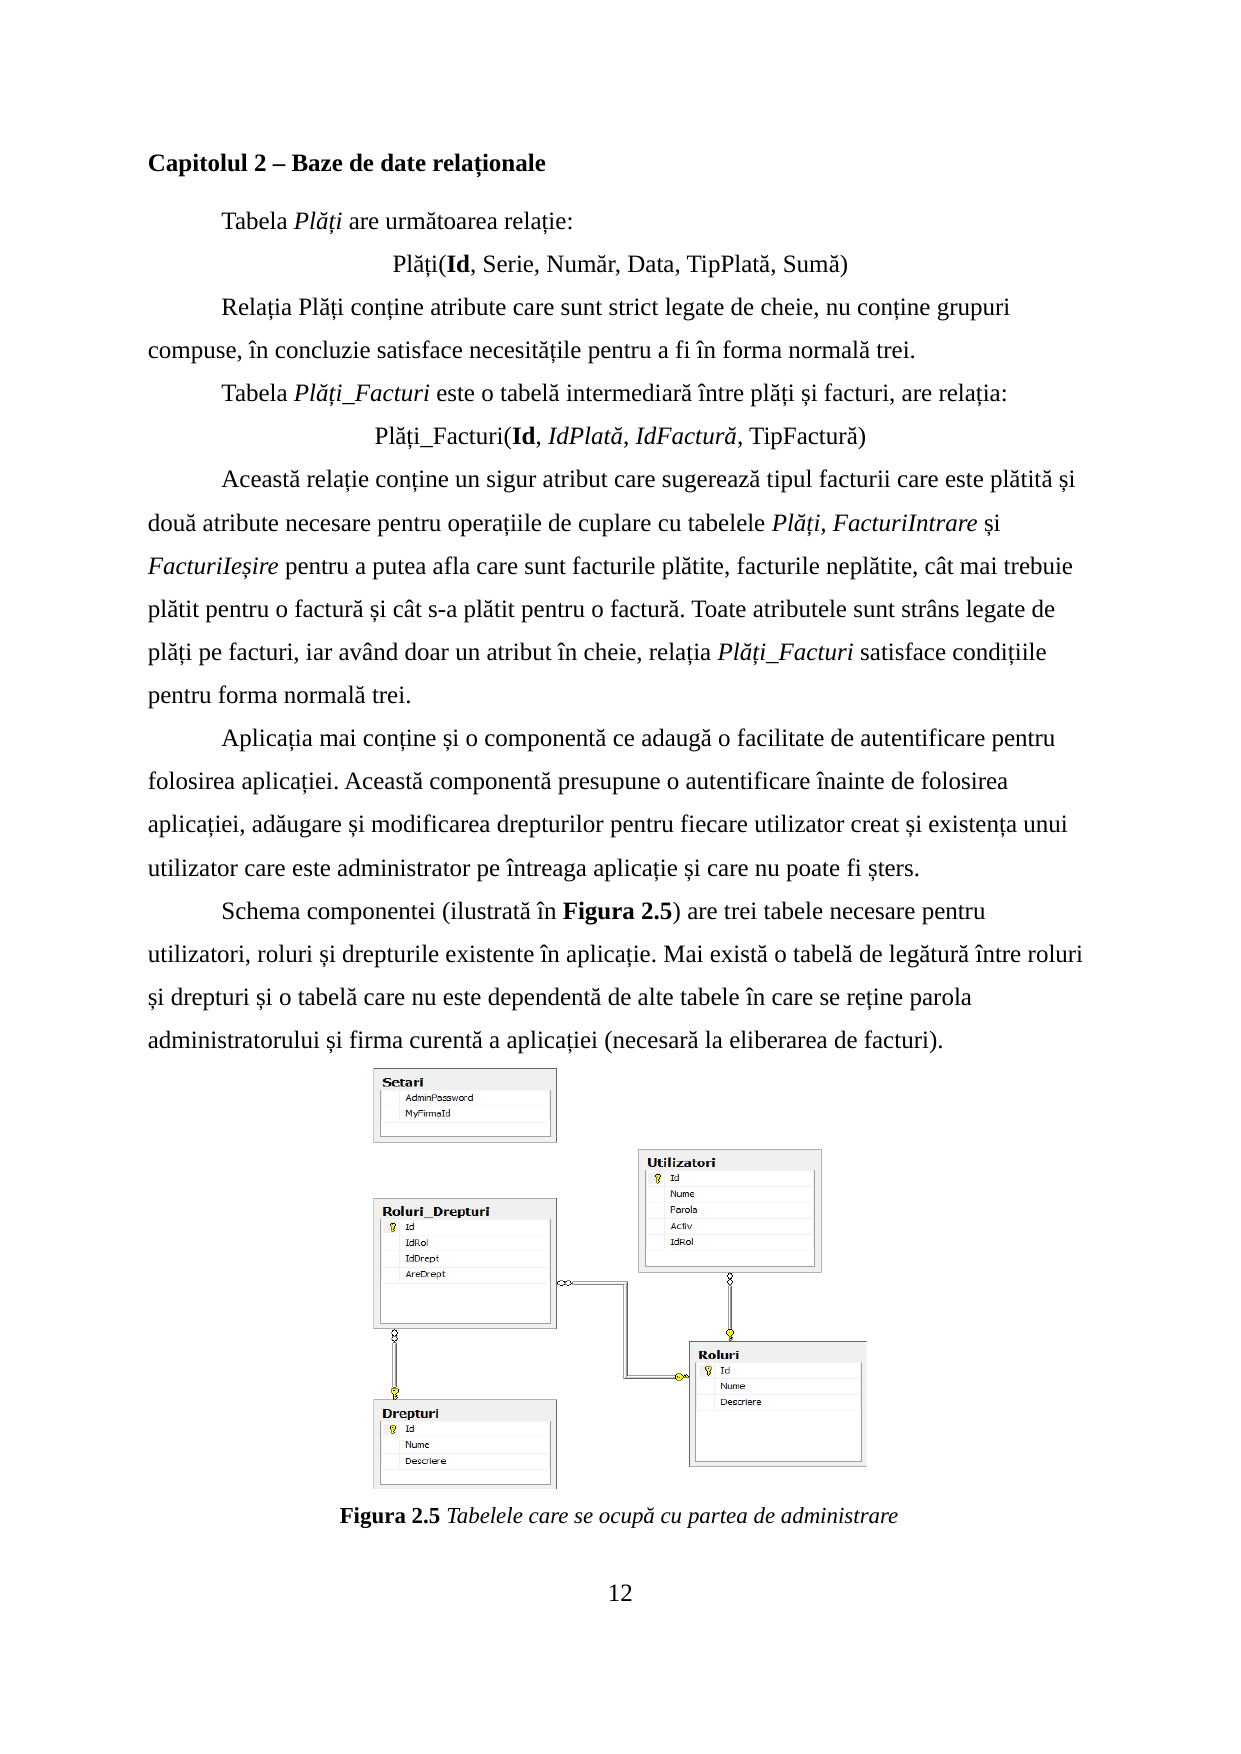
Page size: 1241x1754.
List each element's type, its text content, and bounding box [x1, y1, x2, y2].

text Plăți_Facturi(Id, IdPlată, IdFactură, TipFactură) [148, 421, 1093, 450]
text Această relație conține un sigur atribut care sugerează tipul facturii care este plătită și două atribute necesare pentru operațiile de cuplare cu tabelele Plăți, FacturiIntrare și FacturiIeșire pentru a putea afla care sunt facturile plătite, facturile neplătite, cât mai trebuie plătit pentru o factură și cât s-a plătit pentru o factură. Toate atributele sunt strâns legate de plăți pe facturi, iar având doar un atribut în cheie, relația Plăți_Facturi satisface condițiile pentru forma normală trei. [148, 464, 1093, 709]
text Plăți(Id, Serie, Număr, Data, TipPlată, Sumă) [148, 249, 1093, 278]
text Tabela Plăți are următoarea relație: [148, 206, 1093, 234]
text Figura 2.5 Tabelele care se ocupă cu partea de administrare [148, 1068, 1093, 1528]
text Tabela Plăți_Facturi este o tabelă intermediară între plăți și facturi, are relația: [148, 378, 1093, 407]
picture [373, 1068, 867, 1489]
text Schema componentei (ilustrată în Figura 2.5) are trei tabele necesare pentru utilizatori, roluri și drepturile existente în aplicație. Mai există o tabelă de legătură între roluri și drepturi și o tabelă care nu este dependentă de alte tabele în care se reține parola administratorului și firma curentă a aplicației (necesară la eliberarea de facturi). [148, 896, 1093, 1054]
text Relația Plăți conține atribute care sunt strict legate de cheie, nu conține grupuri compuse, în concluzie satisface necesitățile pentru a fi în forma normală trei. [148, 292, 1093, 364]
text Aplicația mai conține și o componentă ce adaugă o facilitate de autentificare pentru folosirea aplicației. Această componentă presupune o autentificare înainte de folosirea aplicației, adăugare și modificarea drepturilor pentru fiecare utilizator creat și existența unui utilizator care este administrator pe întreaga aplicație și care nu poate fi șters. [148, 723, 1093, 881]
